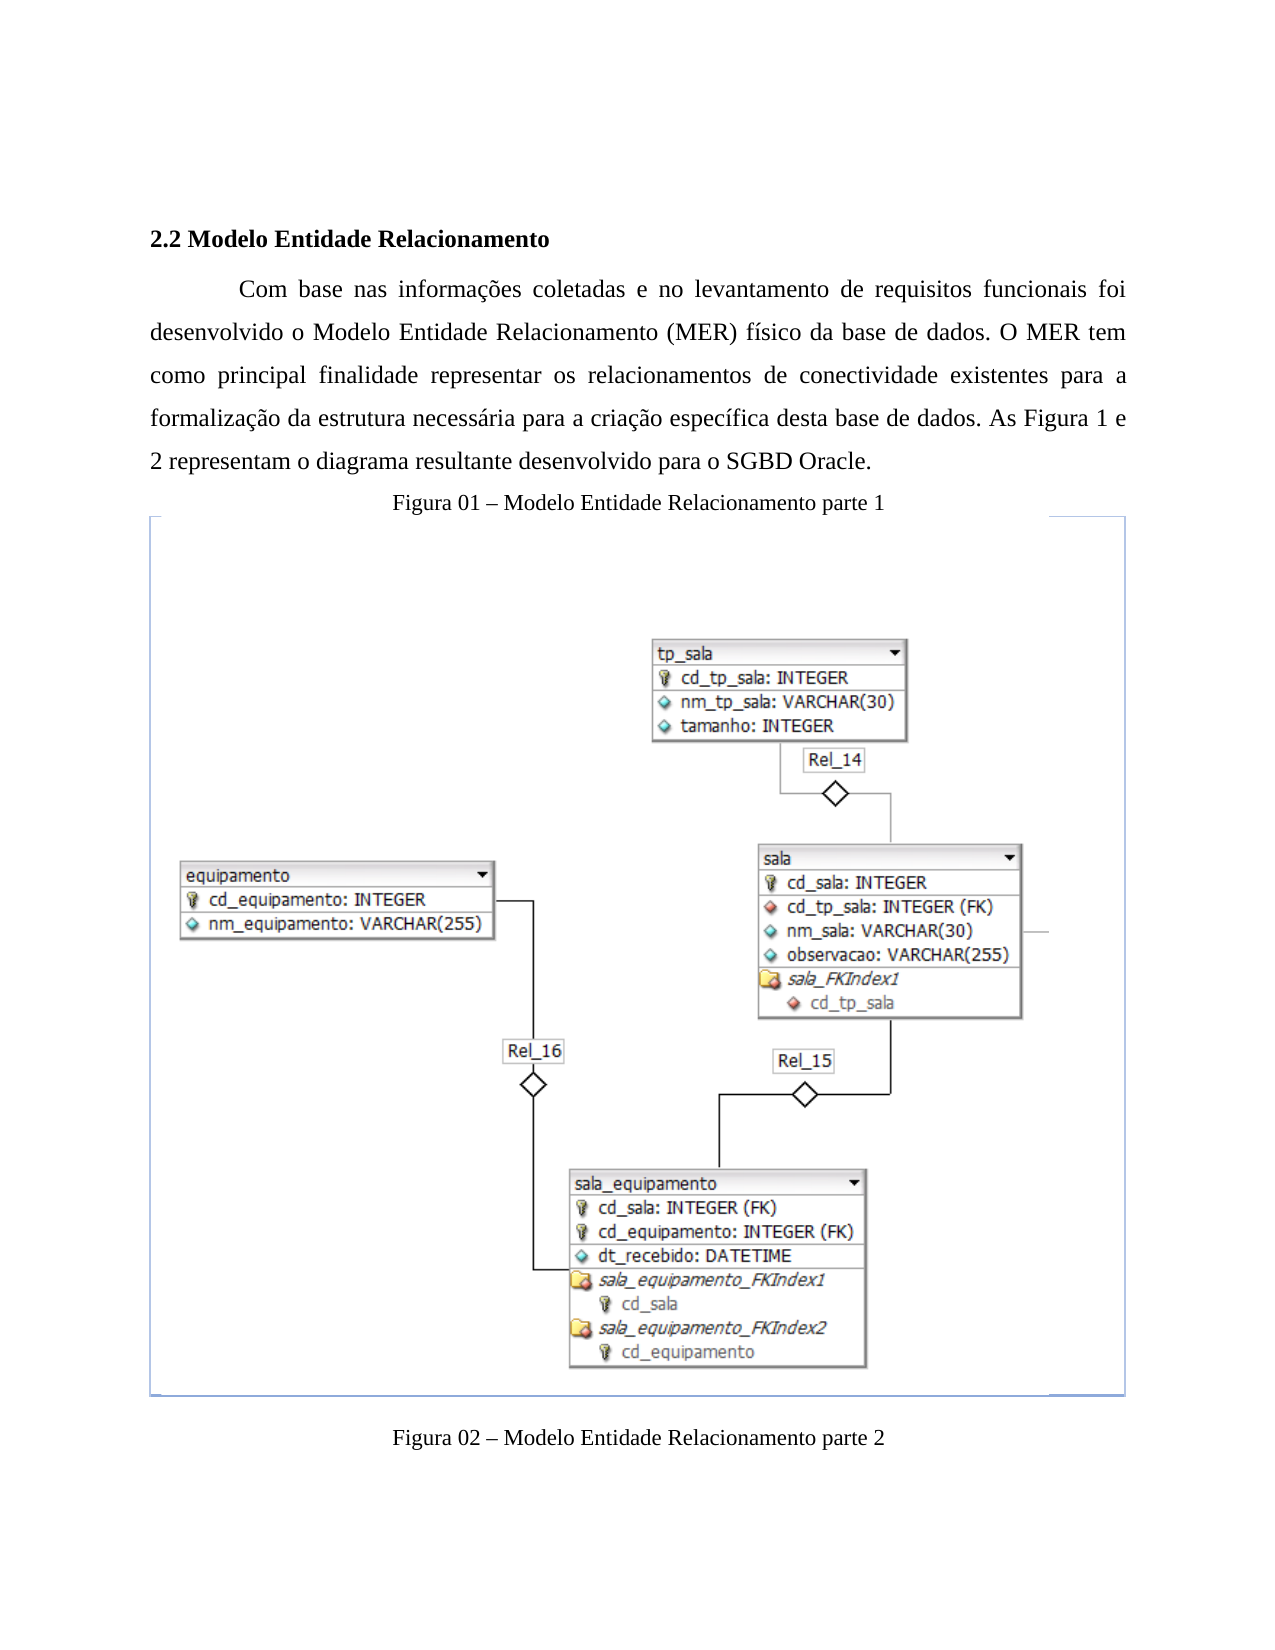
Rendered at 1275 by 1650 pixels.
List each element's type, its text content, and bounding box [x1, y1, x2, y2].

text Figura 02 – Modelo Entidade Relacionamento parte 2 [150, 1424, 1127, 1450]
table_header [1049, 517, 1124, 1394]
text Com base nas informações coletadas e no levantamento de requisitos funcionais foi desenvolvido o Modelo Entidade Relacionamento (MER) físico da base de dados. O MER tem como principal finalidade representar os relacionamentos de conectividade existentes para a formalização da estrutura necessária para a criação específica desta base de dados. As Figura 1 e 2 representam o diagrama resultante desenvolvido para o SGBD Oracle. [150, 274, 1127, 475]
table_header [151, 517, 161, 1394]
text 2.2 Modelo Entidade Relacionamento [150, 224, 1127, 253]
text Figura 01 – Modelo Entidade Relacionamento parte 1 [150, 489, 1127, 516]
